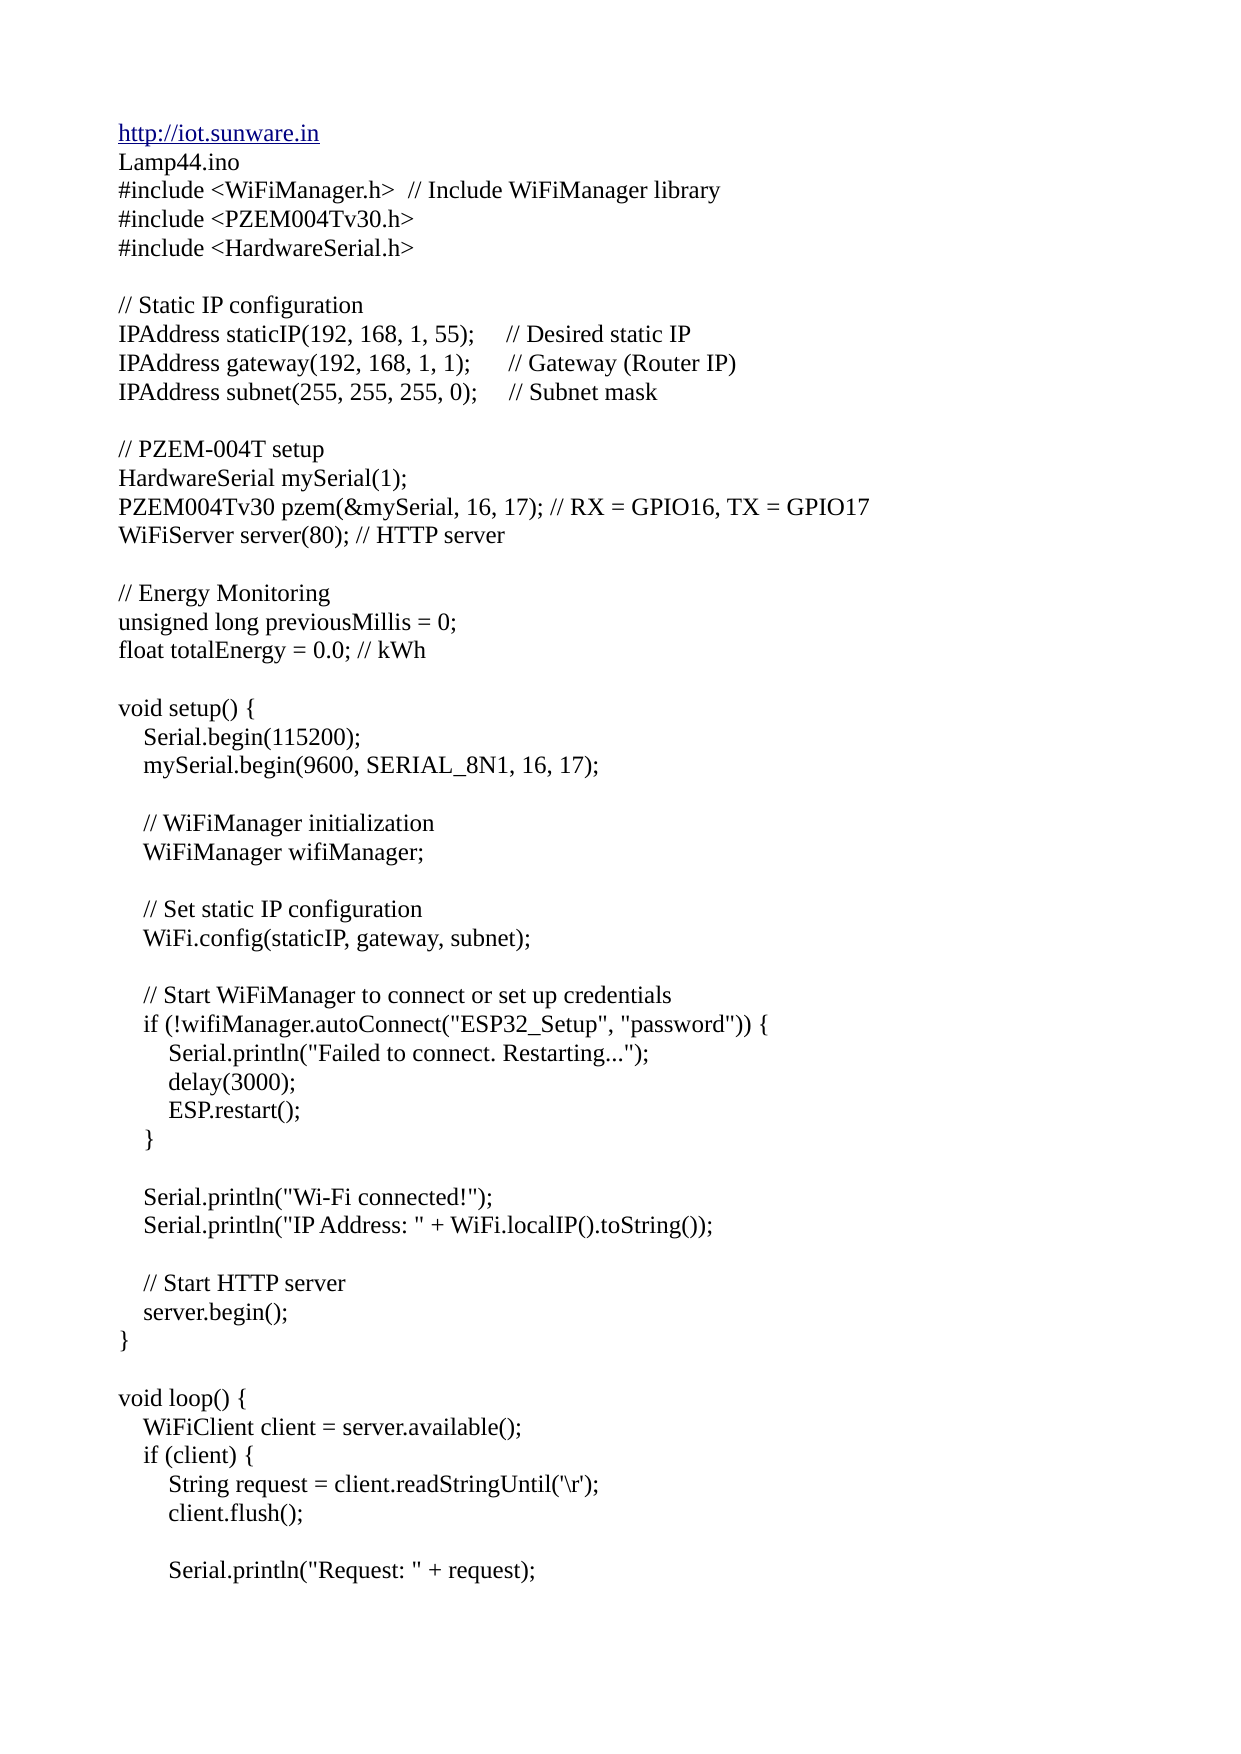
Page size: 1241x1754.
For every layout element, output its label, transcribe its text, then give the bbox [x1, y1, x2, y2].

text float totalEnergy = 0.0; // kWh [118, 636, 1122, 664]
text Serial.println("IP Address: " + WiFi.localIP().toString()); [118, 1211, 1122, 1239]
text WiFiServer server(80); // HTTP server [118, 521, 1122, 549]
text } [118, 1124, 1122, 1153]
text Serial.println("Failed to connect. Restarting..."); [118, 1038, 1122, 1067]
text client.flush(); [118, 1498, 1122, 1527]
text String request = client.readStringUntil('\r'); [118, 1469, 1122, 1498]
text Serial.println("Wi-Fi connected!"); [118, 1182, 1122, 1211]
text Serial.begin(115200); [118, 722, 1122, 751]
text // Start WiFiManager to connect or set up credentials [118, 981, 1122, 1009]
text // WiFiManager initialization [118, 808, 1122, 837]
text http://iot.sunware.in [118, 118, 1122, 147]
text HardwareSerial mySerial(1); [118, 463, 1122, 492]
text delay(3000); [118, 1067, 1122, 1096]
text void loop() { [118, 1383, 1122, 1412]
text IPAddress subnet(255, 255, 255, 0); // Subnet mask [118, 377, 1122, 406]
text WiFi.config(staticIP, gateway, subnet); [118, 923, 1122, 952]
text Lamp44.ino [118, 147, 1122, 176]
text #include <HardwareSerial.h> [118, 233, 1122, 262]
text WiFiManager wifiManager; [118, 837, 1122, 866]
text if (client) { [118, 1441, 1122, 1469]
text ESP.restart(); [118, 1096, 1122, 1124]
text server.begin(); [118, 1297, 1122, 1326]
text void setup() { [118, 693, 1122, 722]
text // Start HTTP server [118, 1268, 1122, 1297]
text WiFiClient client = server.available(); [118, 1412, 1122, 1441]
text // PZEM-004T setup [118, 434, 1122, 463]
text unsigned long previousMillis = 0; [118, 607, 1122, 636]
text IPAddress gateway(192, 168, 1, 1); // Gateway (Router IP) [118, 348, 1122, 377]
text // Set static IP configuration [118, 894, 1122, 923]
text #include <PZEM004Tv30.h> [118, 204, 1122, 233]
text mySerial.begin(9600, SERIAL_8N1, 16, 17); [118, 751, 1122, 779]
text // Static IP configuration [118, 291, 1122, 319]
text // Energy Monitoring [118, 578, 1122, 607]
text } [118, 1326, 1122, 1354]
text Serial.println("Request: " + request); [118, 1556, 1122, 1584]
text if (!wifiManager.autoConnect("ESP32_Setup", "password")) { [118, 1009, 1122, 1038]
text IPAddress staticIP(192, 168, 1, 55); // Desired static IP [118, 319, 1122, 348]
text #include <WiFiManager.h> // Include WiFiManager library [118, 176, 1122, 204]
text PZEM004Tv30 pzem(&mySerial, 16, 17); // RX = GPIO16, TX = GPIO17 [118, 492, 1122, 521]
